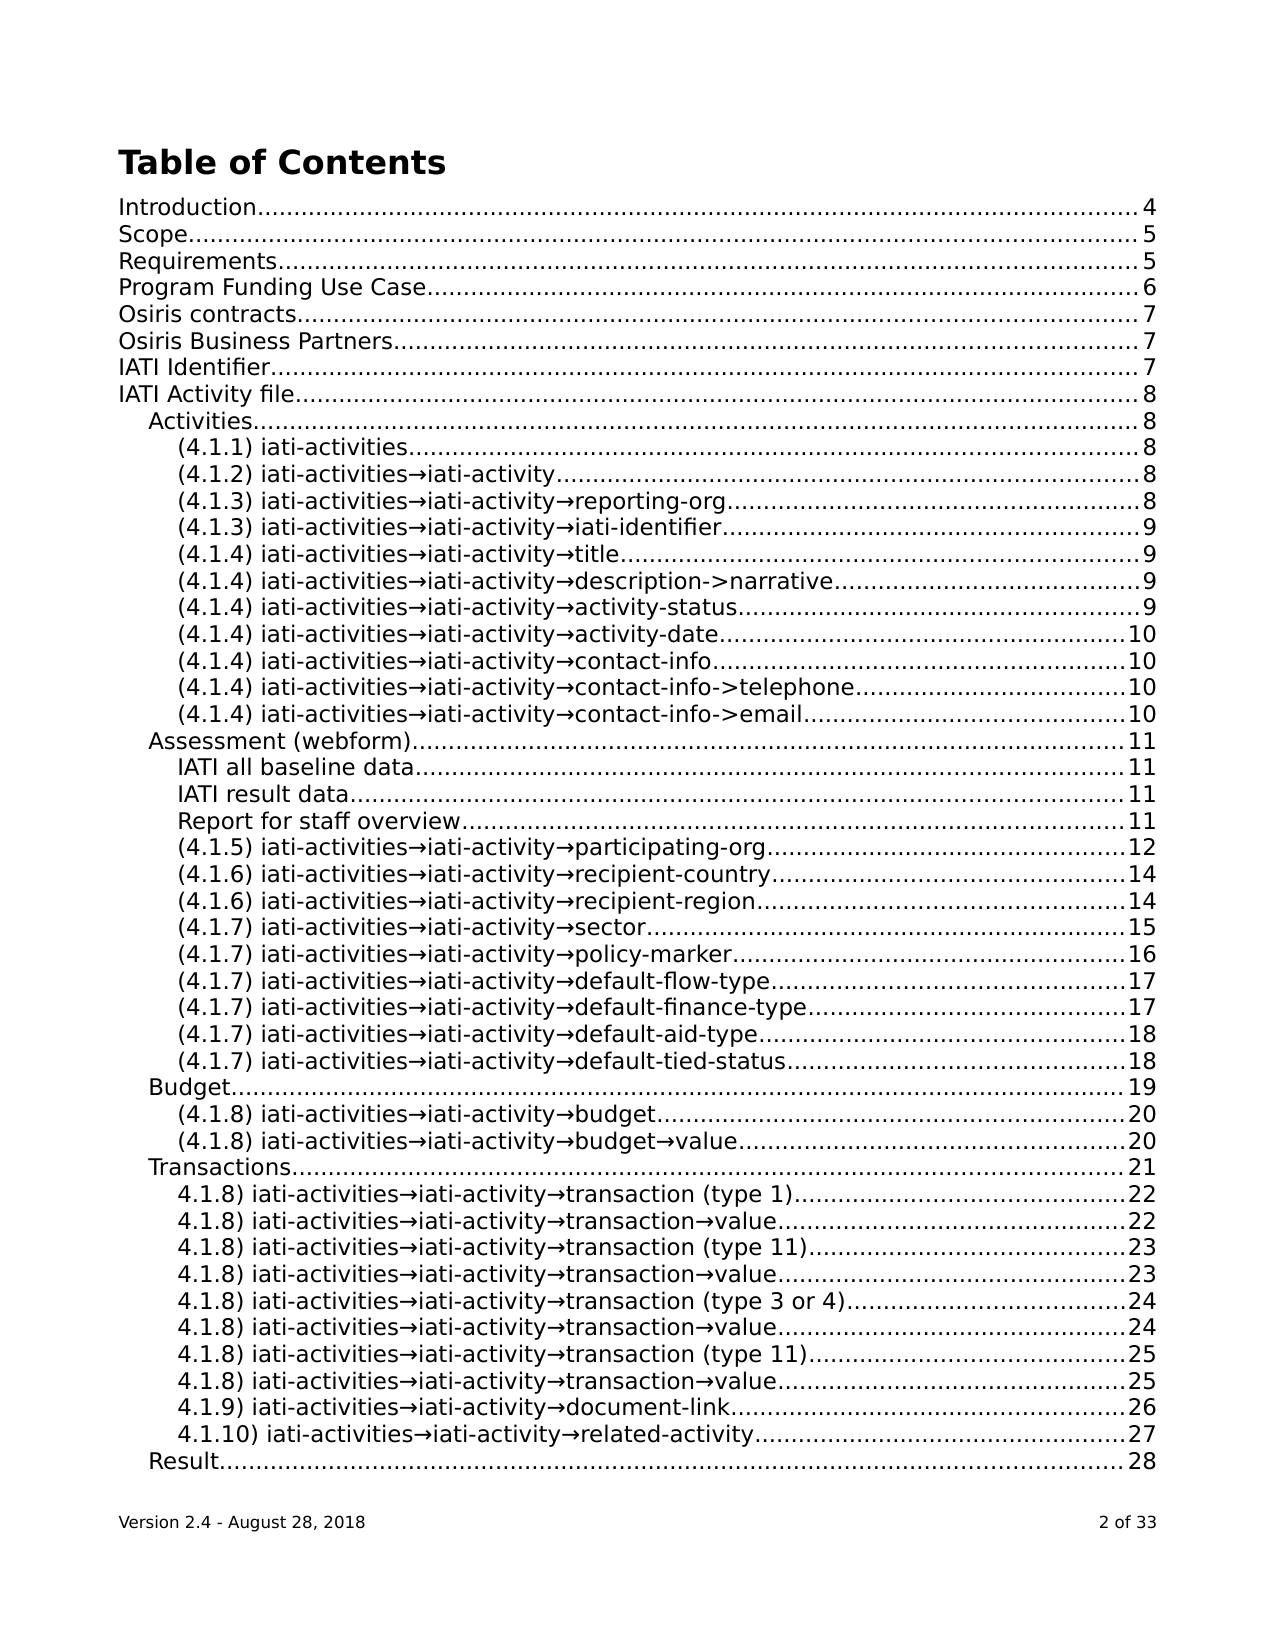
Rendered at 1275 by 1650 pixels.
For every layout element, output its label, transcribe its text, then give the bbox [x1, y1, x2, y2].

text Introduction 4 [118, 194, 1157, 221]
text Osiris Business Partners 7 [118, 328, 1157, 354]
text (4.1.4) iati-activities→iati-activity→contact-info->telephone 10 [177, 674, 1157, 701]
text (4.1.4) iati-activities→iati-activity→description->narrative 9 [177, 568, 1157, 594]
text (4.1.4) iati-activities→iati-activity→contact-info->email 10 [177, 701, 1157, 728]
text (4.1.6) iati-activities→iati-activity→recipient-country 14 [177, 861, 1157, 888]
text 4.1.8) iati-activities→iati-activity→transaction (type 1) 22 [177, 1181, 1157, 1208]
text Report for staff overview 11 [177, 808, 1157, 834]
text (4.1.7) iati-activities→iati-activity→default-tied-status 18 [177, 1048, 1157, 1074]
text 4.1.8) iati-activities→iati-activity→transaction→value 24 [177, 1314, 1157, 1341]
text 4.1.10) iati-activities→iati-activity→related-activity 27 [177, 1421, 1157, 1448]
text Budget 19 [148, 1074, 1157, 1101]
text (4.1.8) iati-activities→iati-activity→budget→value 20 [177, 1128, 1157, 1154]
text (4.1.4) iati-activities→iati-activity→contact-info 10 [177, 648, 1157, 674]
text Osiris contracts 7 [118, 301, 1157, 328]
text (4.1.3) iati-activities→iati-activity→reporting-org 8 [177, 488, 1157, 514]
text (4.1.5) iati-activities→iati-activity→participating-org 12 [177, 834, 1157, 861]
text (4.1.7) iati-activities→iati-activity→sector 15 [177, 914, 1157, 941]
text (4.1.2) iati-activities→iati-activity 8 [177, 461, 1157, 488]
subtitle Table of Contents [118, 143, 1157, 182]
text (4.1.8) iati-activities→iati-activity→budget 20 [177, 1101, 1157, 1128]
text Result 28 [148, 1448, 1157, 1474]
text (4.1.1) iati-activities 8 [177, 434, 1157, 461]
text Requirements 5 [118, 248, 1157, 274]
text (4.1.3) iati-activities→iati-activity→iati-identifier 9 [177, 514, 1157, 541]
text (4.1.7) iati-activities→iati-activity→default-aid-type 18 [177, 1021, 1157, 1048]
text 4.1.8) iati-activities→iati-activity→transaction→value 25 [177, 1368, 1157, 1394]
text (4.1.7) iati-activities→iati-activity→default-flow-type 17 [177, 968, 1157, 994]
text Scope 5 [118, 221, 1157, 248]
text 4.1.8) iati-activities→iati-activity→transaction (type 11) 25 [177, 1341, 1157, 1368]
text 4.1.9) iati-activities→iati-activity→document-link 26 [177, 1394, 1157, 1421]
text Assessment (webform) 11 [148, 728, 1157, 754]
text (4.1.4) iati-activities→iati-activity→activity-date 10 [177, 621, 1157, 648]
text (4.1.4) iati-activities→iati-activity→activity-status 9 [177, 594, 1157, 621]
text IATI all baseline data 11 [177, 754, 1157, 781]
text (4.1.7) iati-activities→iati-activity→policy-marker 16 [177, 941, 1157, 968]
text IATI Activity file 8 [118, 381, 1157, 408]
text IATI Identifier 7 [118, 354, 1157, 381]
text Activities 8 [148, 408, 1157, 434]
text 4.1.8) iati-activities→iati-activity→transaction→value 22 [177, 1208, 1157, 1234]
text Program Funding Use Case 6 [118, 274, 1157, 301]
text 4.1.8) iati-activities→iati-activity→transaction (type 3 or 4) 24 [177, 1288, 1157, 1314]
text (4.1.6) iati-activities→iati-activity→recipient-region 14 [177, 888, 1157, 914]
text 4.1.8) iati-activities→iati-activity→transaction→value 23 [177, 1261, 1157, 1288]
text (4.1.4) iati-activities→iati-activity→title 9 [177, 541, 1157, 568]
text Transactions 21 [148, 1154, 1157, 1181]
text 4.1.8) iati-activities→iati-activity→transaction (type 11) 23 [177, 1234, 1157, 1261]
text (4.1.7) iati-activities→iati-activity→default-finance-type 17 [177, 994, 1157, 1021]
text IATI result data 11 [177, 781, 1157, 808]
